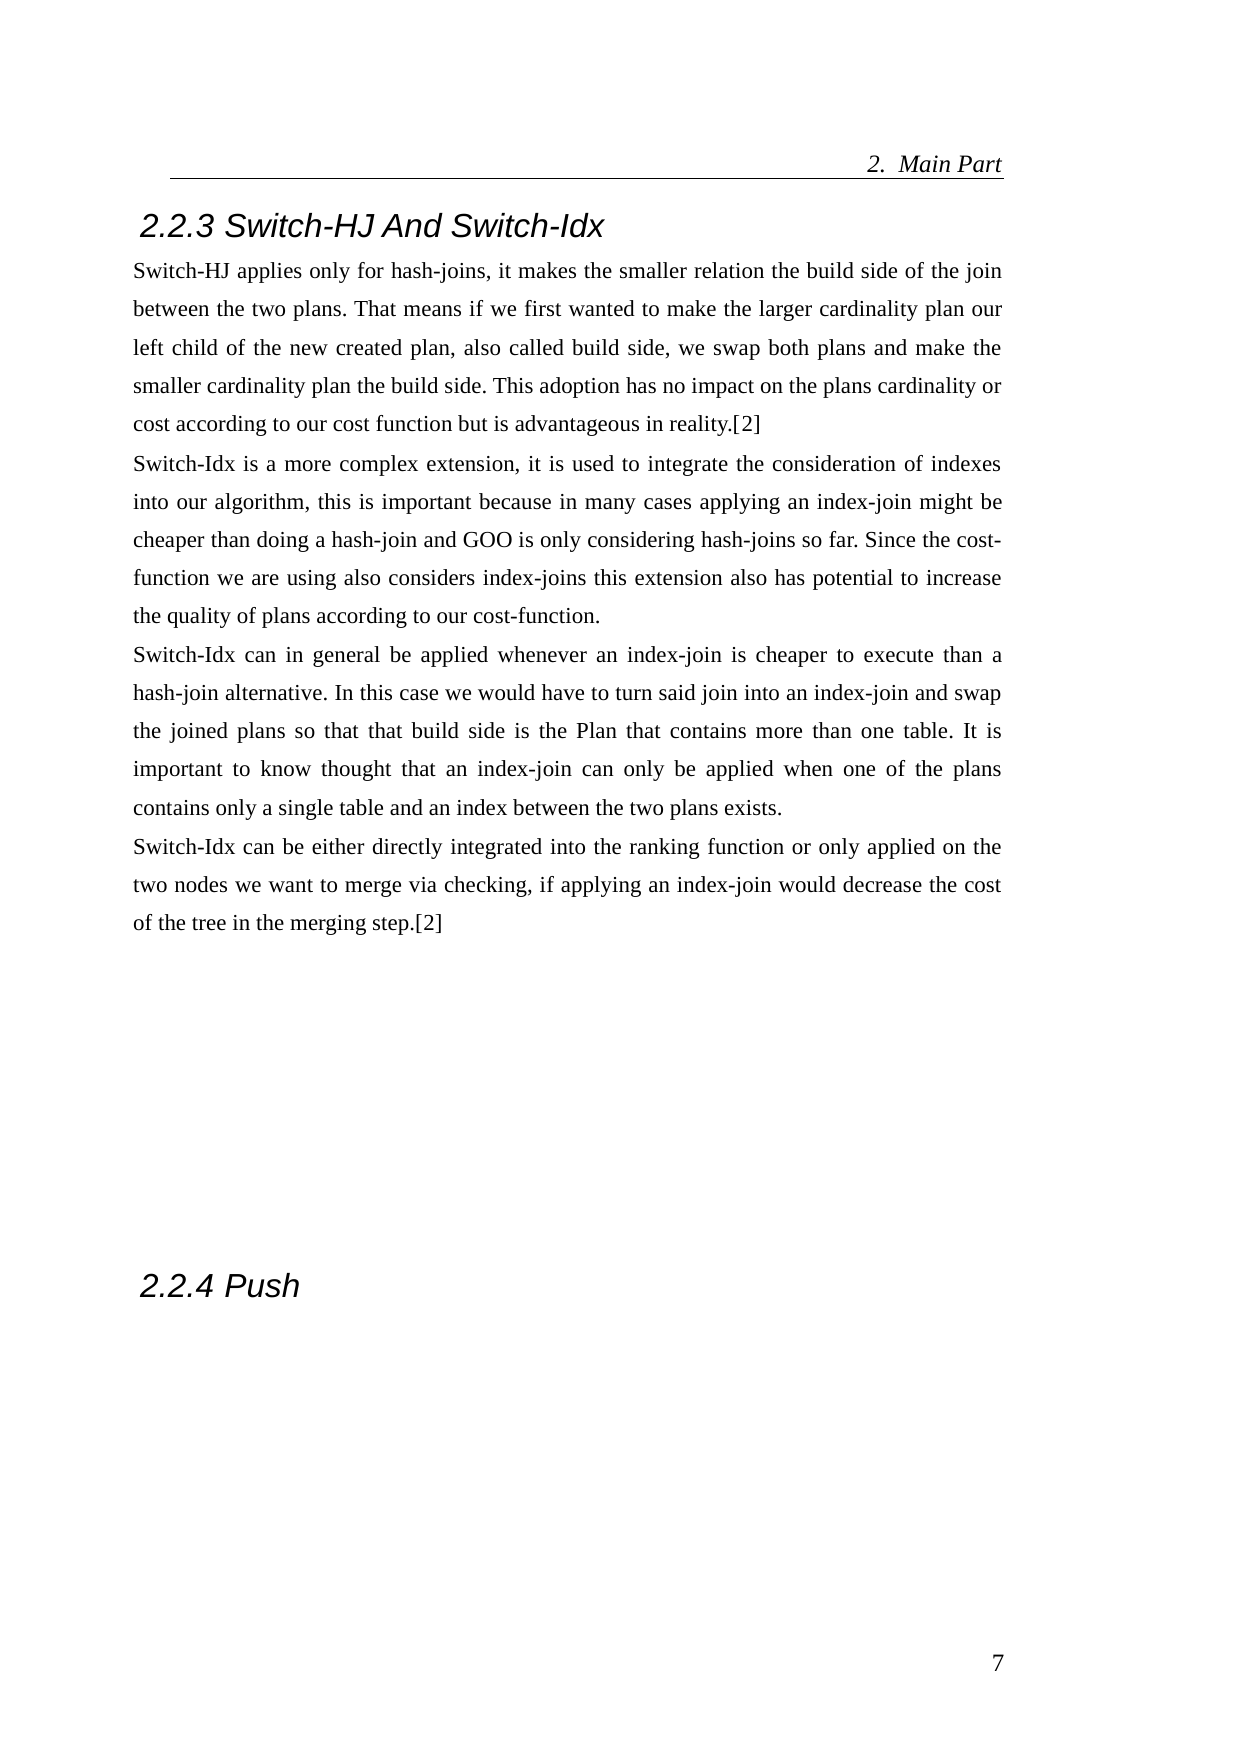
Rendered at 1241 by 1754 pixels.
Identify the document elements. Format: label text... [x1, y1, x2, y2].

text Switch-HJ applies only for hash-joins, it makes the smaller relation the build side of the join between the two plans. That means if we first wanted to make the larger cardinality plan our left child of the new created plan, also called build side, we swap both plans and make the smaller cardinality plan the build side. This adoption has no impact on the plans cardinality or cost according to our cost function but is advantageous in reality.[2] [133, 258, 1004, 437]
subtitle Switch-HJ And Switch-Idx [140, 207, 1004, 244]
text Switch-Idx is a more complex extension, it is used to integrate the consideration of indexes into our algorithm, this is important because in many cases applying an index-join might be cheaper than doing a hash-join and GOO is only considering hash-joins so far. Since the cost-function we are using also considers index-joins this extension also has potential to increase the quality of plans according to our cost-function. [133, 450, 1004, 629]
text Switch-Idx can in general be applied whenever an index-join is cheaper to execute than a hash-join alternative. In this case we would have to turn said join into an index-join and swap the joined plans so that that build side is the Plan that contains more than one table. It is important to know thought that an index-join can only be applied when one of the plans contains only a single table and an index between the two plans exists. [133, 642, 1004, 820]
text Switch-Idx can be either directly integrated into the ranking function or only applied on the two nodes we want to merge via checking, if applying an index-join would decrease the cost of the tree in the merging step.[2] [133, 834, 1004, 936]
subtitle Push [140, 1268, 1004, 1305]
